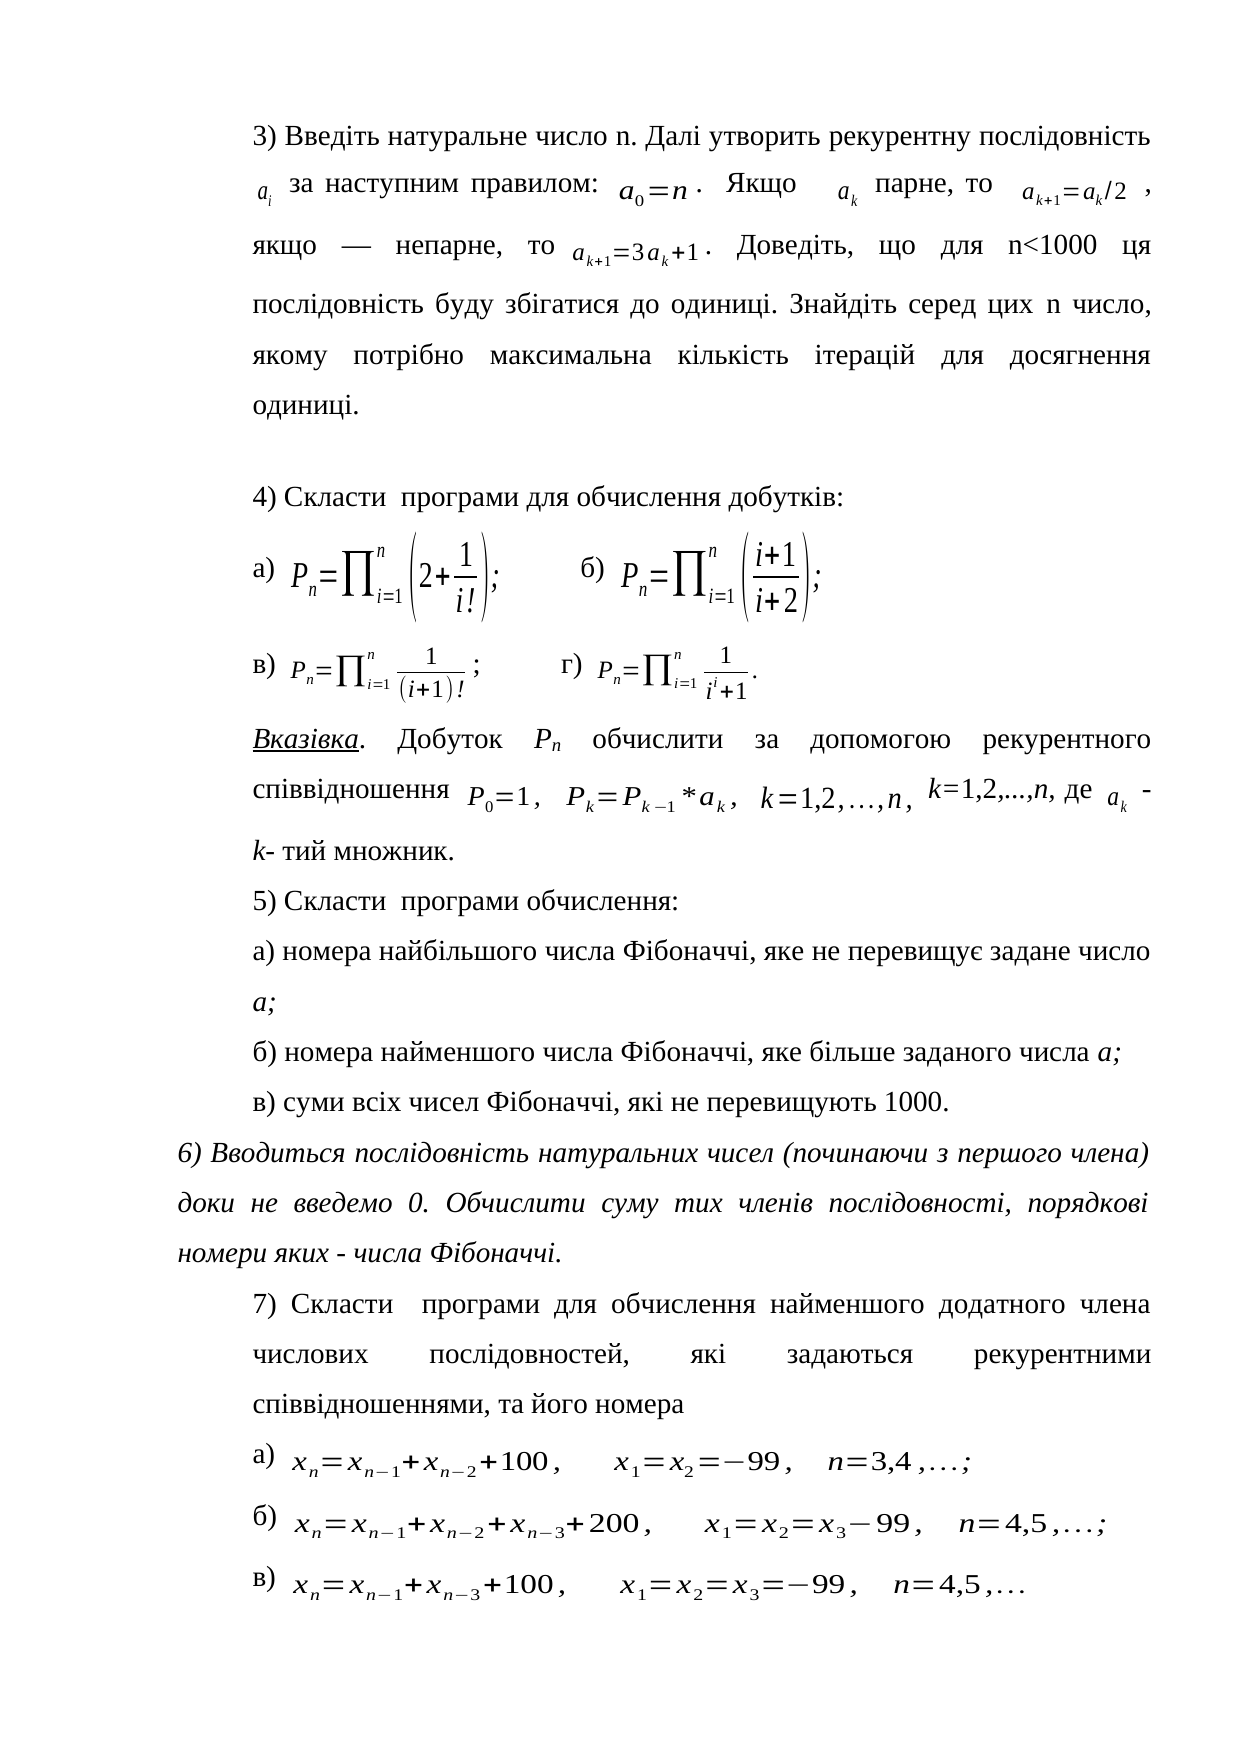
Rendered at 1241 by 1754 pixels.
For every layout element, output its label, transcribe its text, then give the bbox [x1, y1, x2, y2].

text в) ; г) [252, 642, 1152, 704]
list 6) Вводиться послідовність натуральних чисел (починаючи з першого члена) доки не введемо 0. Обчислити суму тих членів послідовності, порядкові номери яких - числа Фібоначчі. [177, 1135, 1152, 1269]
list 4) Скласти програми для обчислення добутків: [215, 479, 1152, 513]
text б) [252, 1498, 1152, 1542]
text б) номера найменшого числа Фібоначчі, яке більше заданого числа a; [252, 1034, 1152, 1068]
list 5) Скласти програми обчислення: [215, 883, 1152, 917]
list 3) Введіть натуральне число n. Далі утворить рекурентну послідовність за наступним правилом: . Якщо парне, то , якщо — непарне, то. Доведіть, що для n<1000 ця послідовність буду збігатися до одиниці. Знайдіть серед цих n число, якому потрібно максимальна кількість ітерацій для досягнення одиниці. [215, 118, 1152, 421]
list а) [215, 1437, 1152, 1481]
text в) [252, 1559, 1152, 1604]
text а) номера найбільшого числа Фібоначчі, яке не перевищує задане число a; [252, 933, 1152, 1017]
text в) суми всіх чисел Фібоначчі, які не перевищують 1000. [252, 1084, 1152, 1118]
list Вказівка. Добуток Pn обчислити за допомогою рекурентного співвідношення k=1,2,...,n, де - k- тий множник. [215, 721, 1152, 866]
list 7) Скласти програми для обчислення найменшого додатного члена числових послідовностей, які задаються рекурентними співвідношеннями, та його номера [215, 1286, 1152, 1420]
text а) б) [252, 530, 1152, 625]
